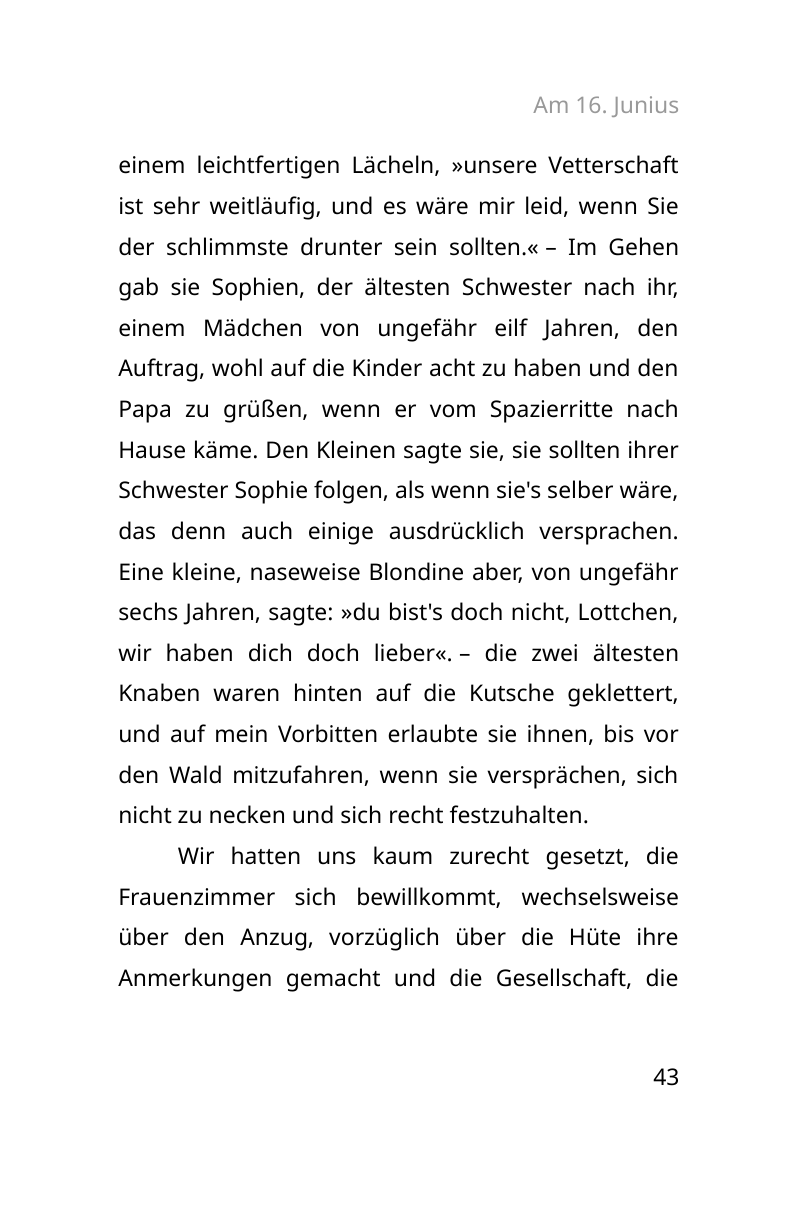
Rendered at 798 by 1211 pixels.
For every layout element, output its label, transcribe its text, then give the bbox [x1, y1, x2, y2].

text Wir hatten uns kaum zurecht gesetzt, die Frauenzimmer sich bewillkommt, wechselsweise über den Anzug, vorzüglich über die Hüte ihre Anmerkungen gemacht und die Gesellschaft, die [118, 840, 679, 993]
text einem leichtfertigen Lächeln, »unsere Vetterschaft ist sehr weitläufig, und es wäre mir leid, wenn Sie der schlimmste drunter sein sollten.« – Im Gehen gab sie Sophien, der ältesten Schwester nach ihr, einem Mädchen von ungefähr eilf Jahren, den Auftrag, wohl auf die Kinder acht zu haben und den Papa zu grüßen, wenn er vom Spazierritte nach Hause käme. Den Kleinen sagte sie, sie sollten ihrer Schwester Sophie folgen, als wenn sie's selber wäre, das denn auch einige ausdrücklich versprachen. Eine kleine, naseweise Blondine aber, von ungefähr sechs Jahren, sagte: »du bist's doch nicht, Lottchen, wir haben dich doch lieber«. – die zwei ältesten Knaben waren hinten auf die Kutsche geklettert, und auf mein Vorbitten erlaubte sie ihnen, bis vor den Wald mitzufahren, wenn sie versprächen, sich nicht zu necken und sich recht festzuhalten. [118, 149, 679, 831]
